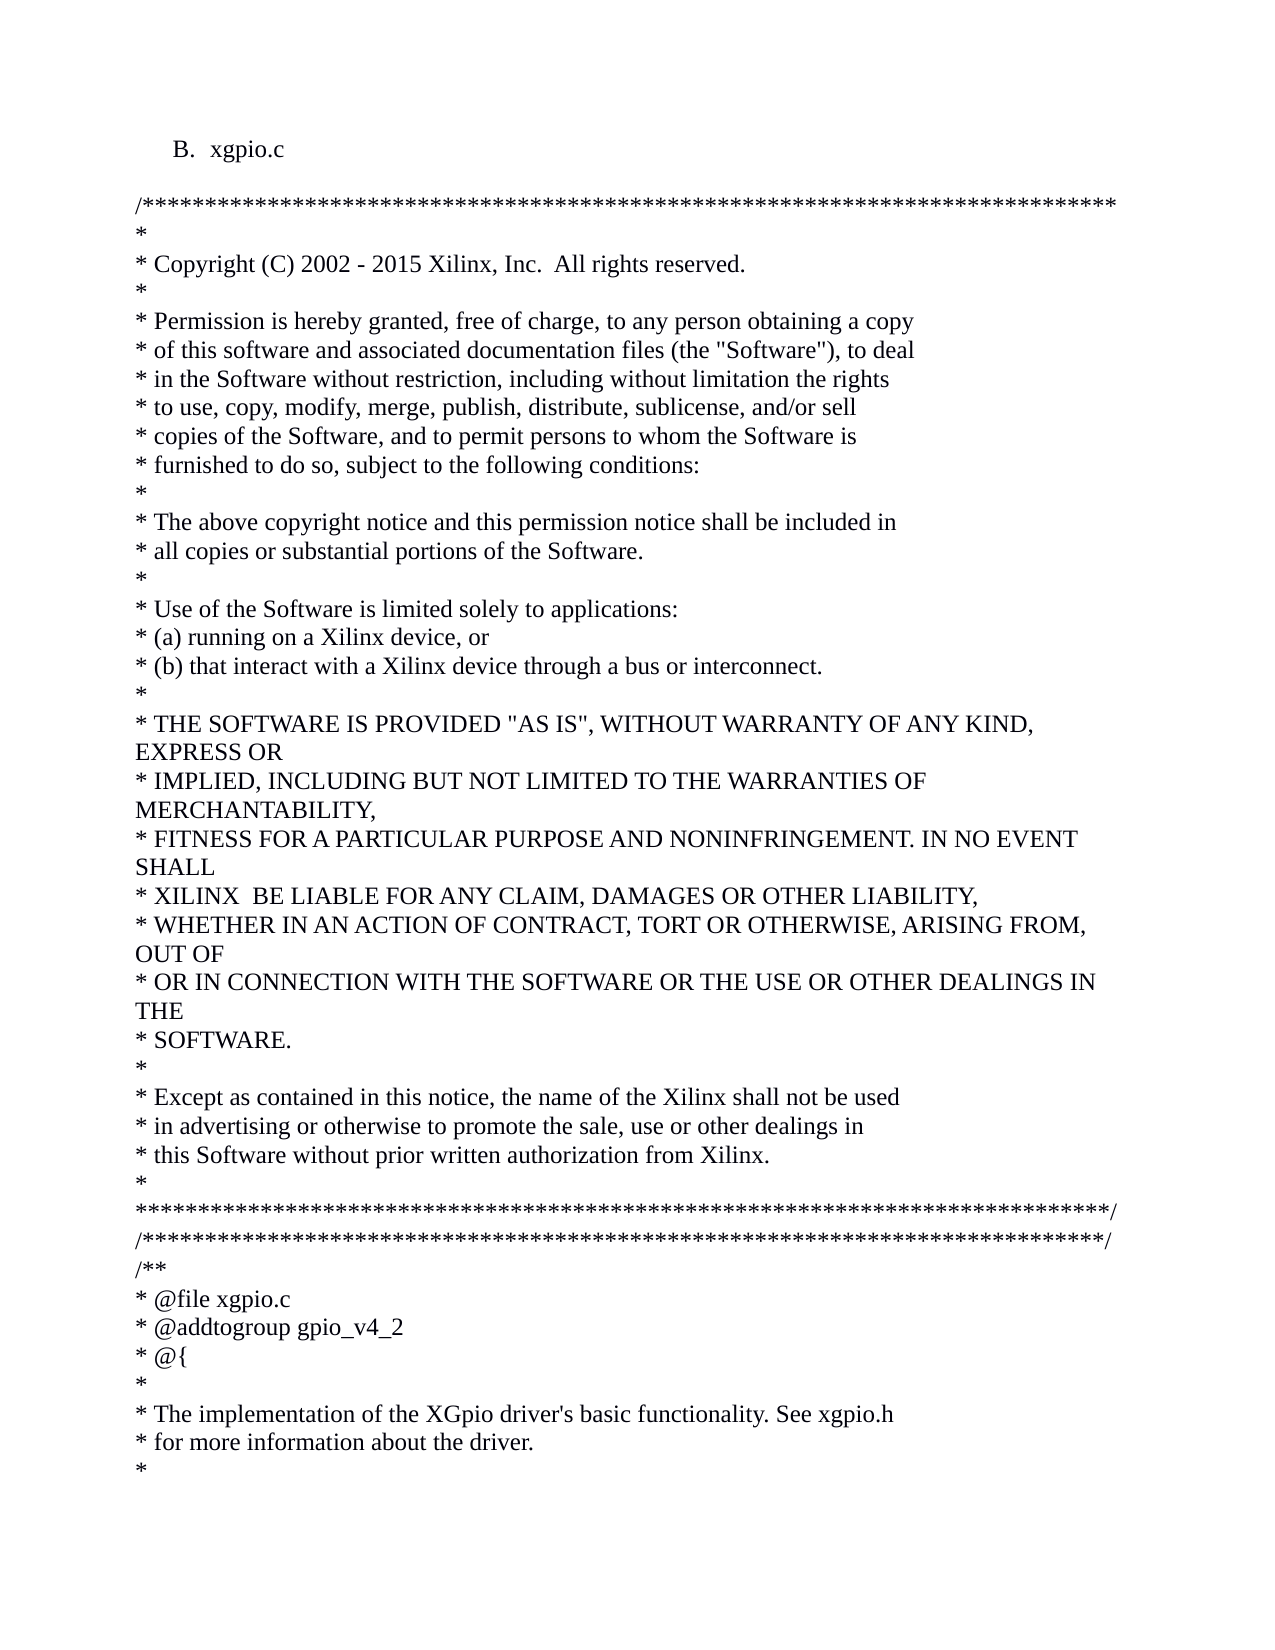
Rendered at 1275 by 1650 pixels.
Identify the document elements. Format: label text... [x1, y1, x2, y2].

text * [135, 565, 1125, 594]
text * [135, 1456, 1125, 1485]
text * [135, 1370, 1125, 1399]
text * in the Software without restriction, including without limitation the rights [135, 364, 1125, 392]
text * [135, 1169, 1125, 1197]
text * (a) running on a Xilinx device, or [135, 622, 1125, 651]
text * furnished to do so, subject to the following conditions: [135, 450, 1125, 479]
text * [135, 1054, 1125, 1082]
text /** [135, 1255, 1125, 1284]
text * [135, 680, 1125, 709]
text * all copies or substantial portions of the Software. [135, 536, 1125, 565]
text * WHETHER IN AN ACTION OF CONTRACT, TORT OR OTHERWISE, ARISING FROM, OUT OF [135, 910, 1125, 967]
text * Permission is hereby granted, free of charge, to any person obtaining a copy [135, 306, 1125, 335]
text * IMPLIED, INCLUDING BUT NOT LIMITED TO THE WARRANTIES OF MERCHANTABILITY, [135, 766, 1125, 824]
text ******************************************************************************/ [135, 1197, 1125, 1226]
list xgpio.c [172, 134, 1125, 162]
text * @file xgpio.c [135, 1284, 1125, 1312]
text * [135, 220, 1125, 249]
text * @{ [135, 1341, 1125, 1370]
text * @addtogroup gpio_v4_2 [135, 1312, 1125, 1341]
text * FITNESS FOR A PARTICULAR PURPOSE AND NONINFRINGEMENT. IN NO EVENT SHALL [135, 824, 1125, 881]
text * [135, 479, 1125, 507]
text * (b) that interact with a Xilinx device through a bus or interconnect. [135, 651, 1125, 680]
text * copies of the Software, and to permit persons to whom the Software is [135, 421, 1125, 450]
text * SOFTWARE. [135, 1025, 1125, 1054]
text * for more information about the driver. [135, 1427, 1125, 1456]
text * Use of the Software is limited solely to applications: [135, 594, 1125, 622]
text /*****************************************************************************/ [135, 1226, 1125, 1255]
text * to use, copy, modify, merge, publish, distribute, sublicense, and/or sell [135, 392, 1125, 421]
text * [135, 277, 1125, 306]
text * in advertising or otherwise to promote the sale, use or other dealings in [135, 1111, 1125, 1140]
text * this Software without prior written authorization from Xilinx. [135, 1140, 1125, 1169]
text * of this software and associated documentation files (the "Software"), to deal [135, 335, 1125, 364]
text * The above copyright notice and this permission notice shall be included in [135, 507, 1125, 536]
text * Except as contained in this notice, the name of the Xilinx shall not be used [135, 1082, 1125, 1111]
text /****************************************************************************** [135, 191, 1125, 220]
text * OR IN CONNECTION WITH THE SOFTWARE OR THE USE OR OTHER DEALINGS IN THE [135, 967, 1125, 1025]
text * XILINX BE LIABLE FOR ANY CLAIM, DAMAGES OR OTHER LIABILITY, [135, 881, 1125, 910]
text * Copyright (C) 2002 - 2015 Xilinx, Inc. All rights reserved. [135, 249, 1125, 277]
text * The implementation of the XGpio driver's basic functionality. See xgpio.h [135, 1399, 1125, 1427]
text * THE SOFTWARE IS PROVIDED "AS IS", WITHOUT WARRANTY OF ANY KIND, EXPRESS OR [135, 709, 1125, 766]
